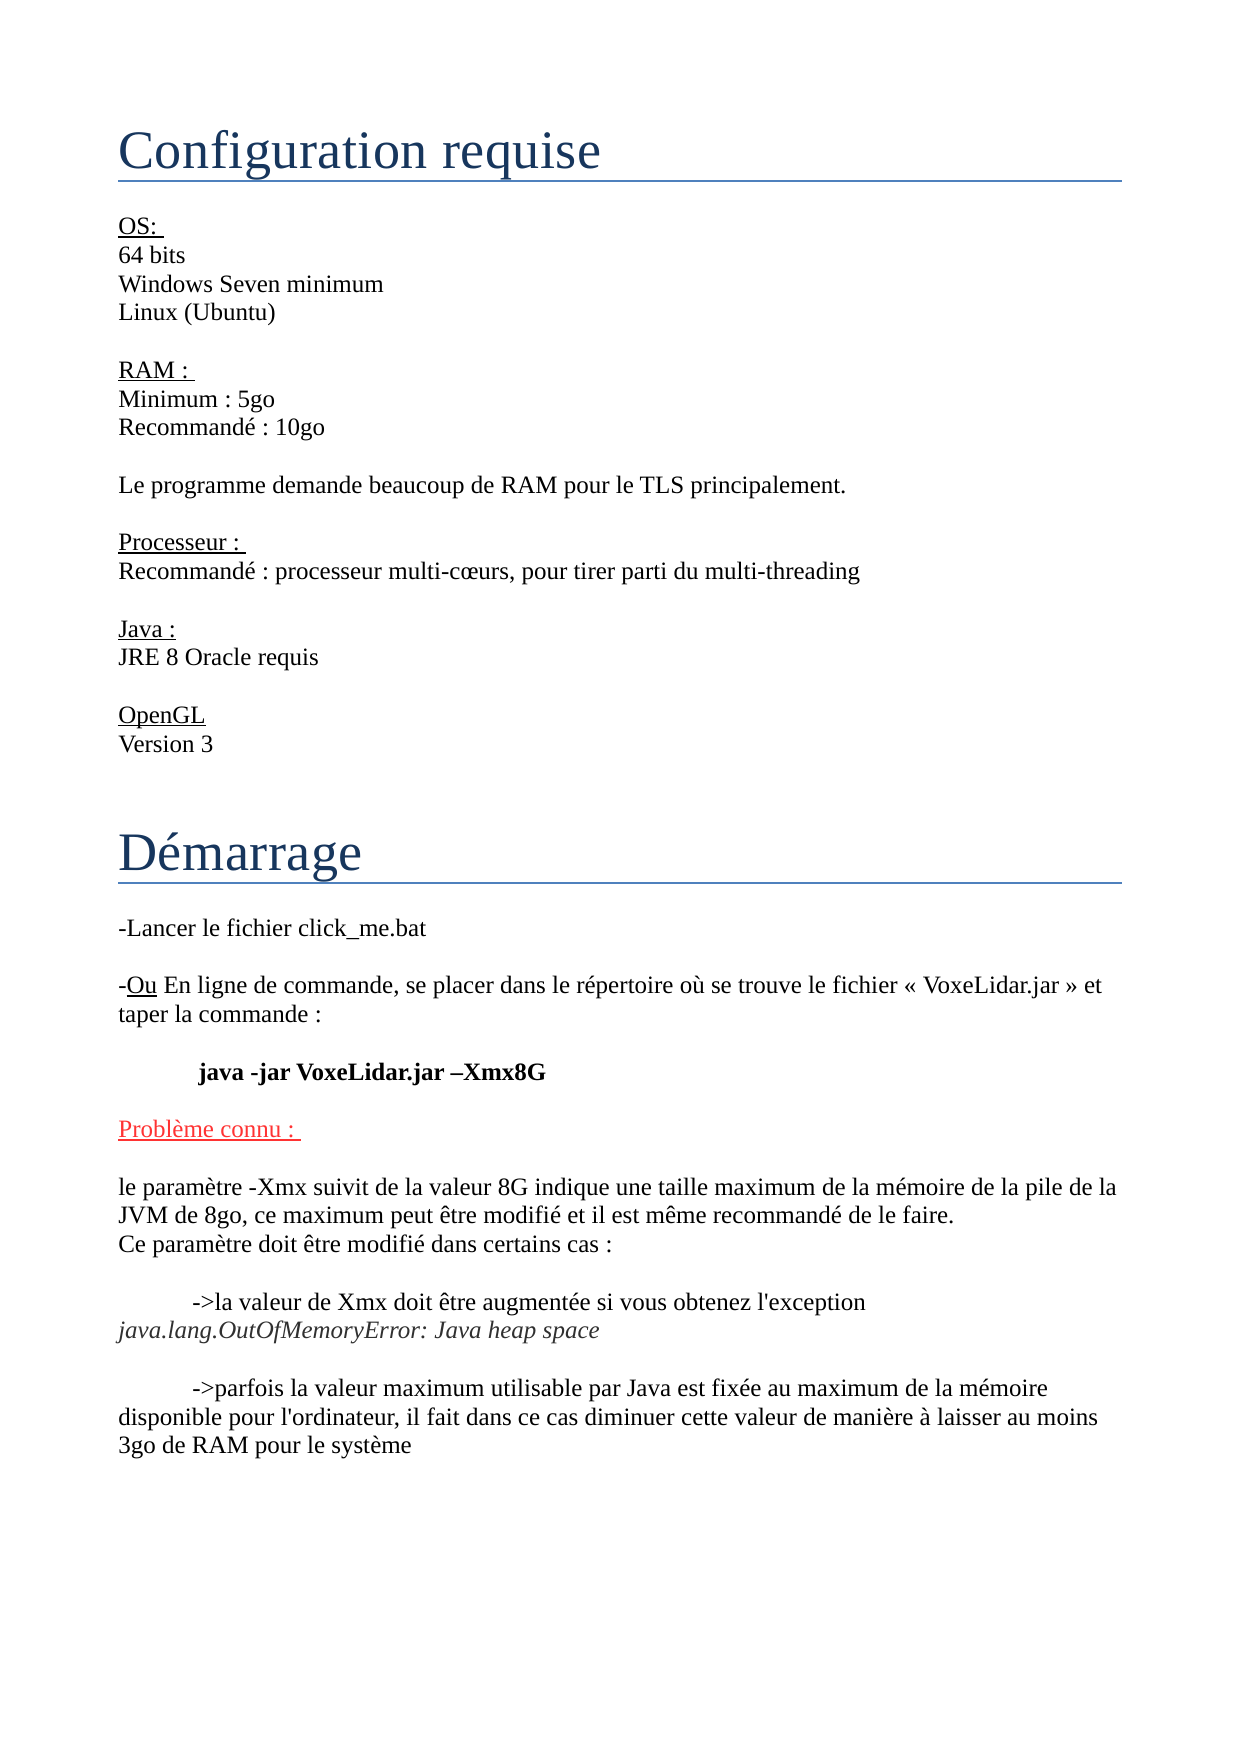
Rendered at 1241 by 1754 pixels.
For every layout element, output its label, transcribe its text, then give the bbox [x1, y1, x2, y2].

text Version 3 [118, 729, 1122, 757]
text RAM : [118, 355, 1122, 384]
text Linux (Ubuntu) [118, 297, 1122, 326]
text java -jar VoxeLidar.jar –Xmx8G [118, 1057, 1122, 1085]
text ->la valeur de Xmx doit être augmentée si vous obtenez l'exception java.lang.OutOfMemoryError: Java heap space [118, 1287, 1122, 1344]
text OpenGL [118, 700, 1122, 729]
text OS: [118, 211, 1122, 240]
text JRE 8 Oracle requis [118, 642, 1122, 671]
title Démarrage [118, 820, 1122, 882]
title Configuration requise [118, 118, 1122, 180]
text Ce paramètre doit être modifié dans certains cas : [118, 1229, 1122, 1258]
text -Lancer le fichier click_me.bat [118, 913, 1122, 942]
text Minimum : 5go [118, 384, 1122, 412]
text 64 bits [118, 240, 1122, 269]
text -Ou En ligne de commande, se placer dans le répertoire où se trouve le fichier « VoxeLidar.jar » et taper la commande : [118, 970, 1122, 1028]
text Processeur : [118, 527, 1122, 556]
text Java : [118, 614, 1122, 642]
text Recommandé : processeur multi-cœurs, pour tirer parti du multi-threading [118, 556, 1122, 585]
text Recommandé : 10go [118, 412, 1122, 441]
text Le programme demande beaucoup de RAM pour le TLS principalement. [118, 470, 1122, 499]
text le paramètre -Xmx suivit de la valeur 8G indique une taille maximum de la mémoire de la pile de la JVM de 8go, ce maximum peut être modifié et il est même recommandé de le faire. [118, 1172, 1122, 1229]
text Windows Seven minimum [118, 269, 1122, 297]
text Problème connu : [118, 1114, 1122, 1143]
text ->parfois la valeur maximum utilisable par Java est fixée au maximum de la mémoire disponible pour l'ordinateur, il fait dans ce cas diminuer cette valeur de manière à laisser au moins 3go de RAM pour le système [118, 1373, 1122, 1459]
